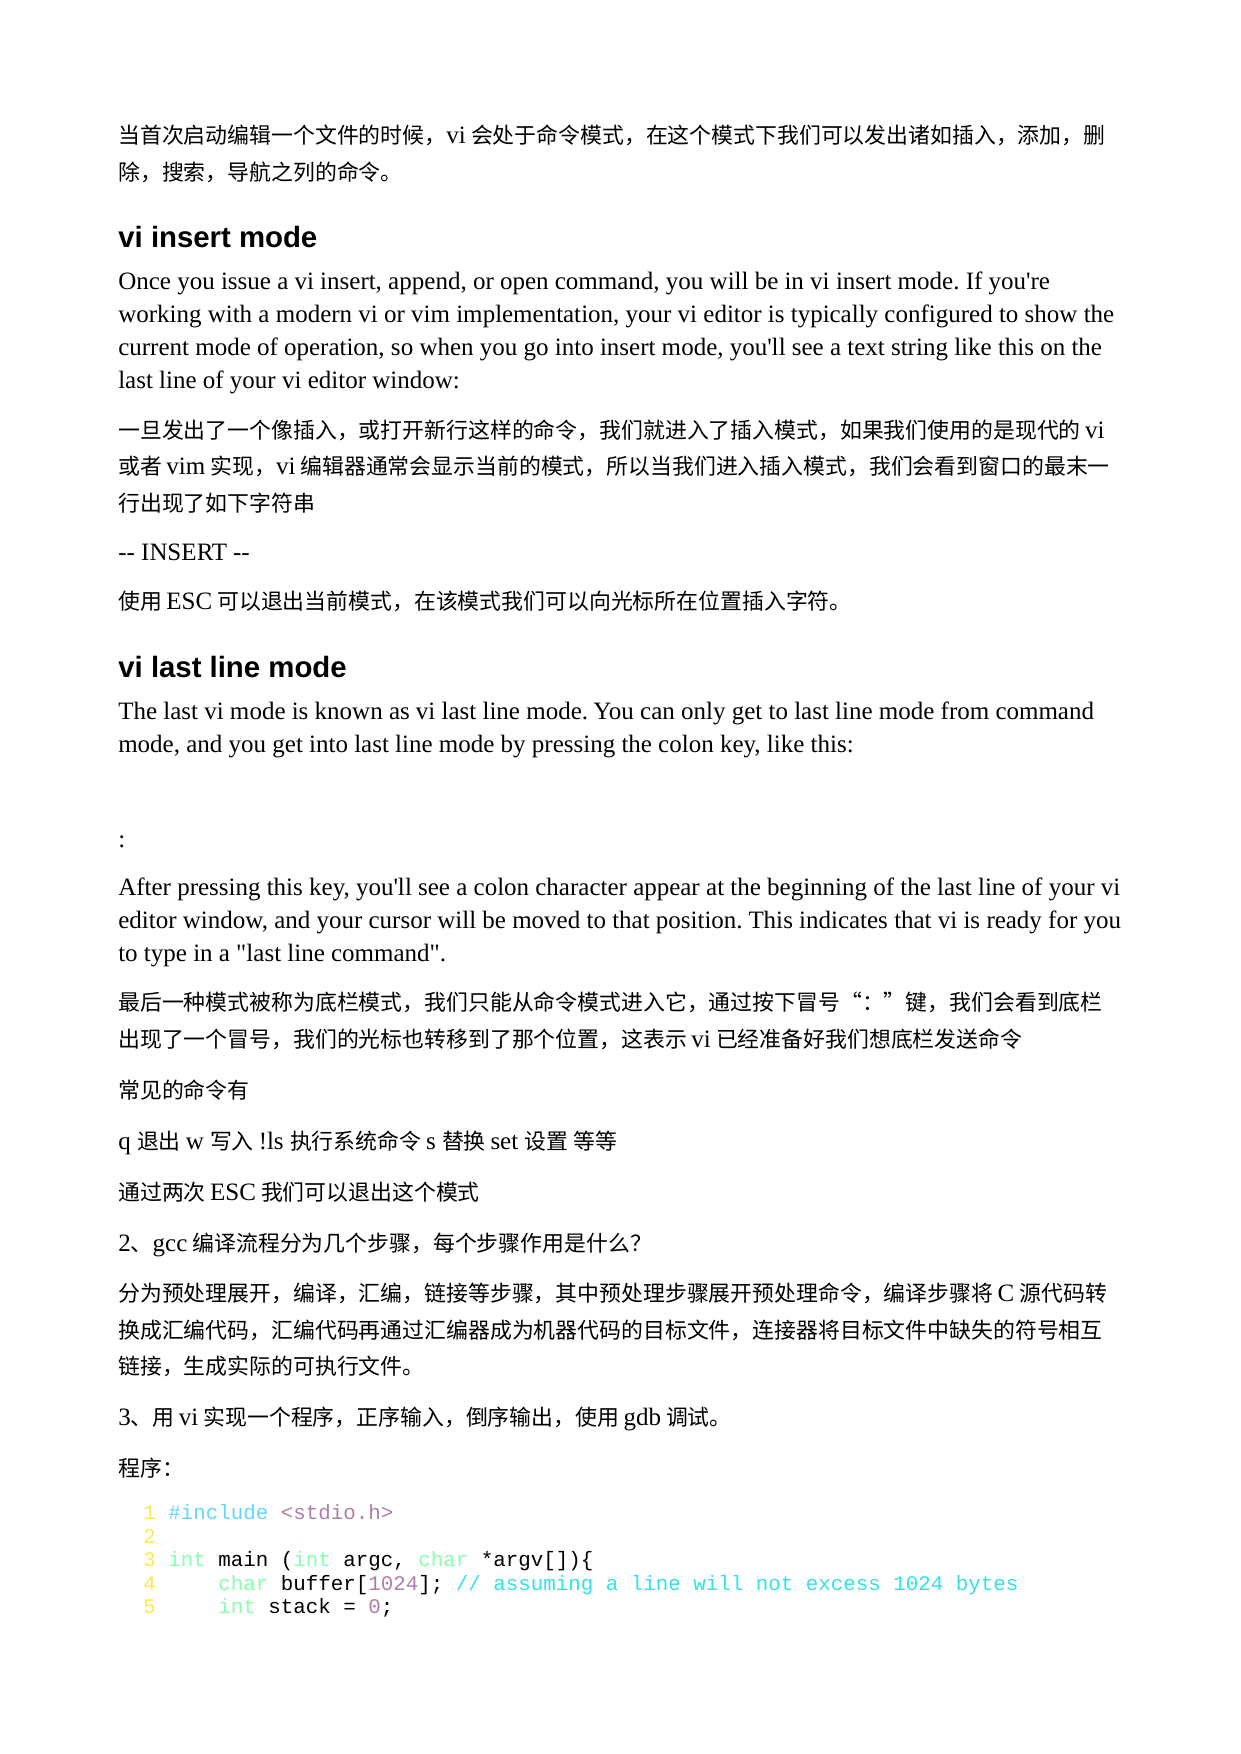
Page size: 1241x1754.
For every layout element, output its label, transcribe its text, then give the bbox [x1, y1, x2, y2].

text 常见的命令有 [118, 1073, 1122, 1104]
text 程序： [118, 1451, 1122, 1483]
text 1 #include <stdio.h> [118, 1502, 1122, 1526]
text 5 int stack = 0; [118, 1597, 1122, 1620]
text The last vi mode is known as vi last line mode. You can only get to last line mode from command mode, and you get into last line mode by pressing the colon key, like this: [118, 696, 1122, 758]
text 使用ESC可以退出当前模式，在该模式我们可以向光标所在位置插入字符。 [118, 584, 1122, 616]
text Once you issue a vi insert, append, or open command, you will be in vi insert mode. If you're working with a modern vi or vim implementation, your vi editor is typically configured to show the current mode of operation, so when you go into insert mode, you'll see a text string like this on the last line of your vi editor window: [118, 266, 1122, 394]
text : [118, 824, 1122, 853]
text 分为预处理展开，编译，汇编，链接等步骤，其中预处理步骤展开预处理命令，编译步骤将C源代码转换成汇编代码，汇编代码再通过汇编器成为机器代码的目标文件，连接器将目标文件中缺失的符号相互链接，生成实际的可执行文件。 [118, 1276, 1122, 1381]
text -- INSERT -- [118, 537, 1122, 565]
text 最后一种模式被称为底栏模式，我们只能从命令模式进入它，通过按下冒号“：”键，我们会看到底栏出现了一个冒号，我们的光标也转移到了那个位置，这表示vi已经准备好我们想底栏发送命令 [118, 985, 1122, 1053]
text 2、gcc编译流程分为几个步骤，每个步骤作用是什么？ [118, 1226, 1122, 1257]
text q 退出 w 写入 !ls 执行系统命令 s 替换 set 设置 等等 [118, 1124, 1122, 1155]
subtitle vi insert mode [118, 220, 1122, 254]
text 2 [118, 1526, 1122, 1549]
subtitle vi last line mode [118, 650, 1122, 683]
text 4 char buffer[1024]; // assuming a line will not excess 1024 bytes [118, 1573, 1122, 1597]
text 通过两次ESC我们可以退出这个模式 [118, 1174, 1122, 1206]
text 3、用vi实现一个程序，正序输入，倒序输出，使用gdb调试。 [118, 1400, 1122, 1432]
text 当首次启动编辑一个文件的时候，vi会处于命令模式，在这个模式下我们可以发出诸如插入，添加，删除，搜索，导航之列的命令。 [118, 118, 1122, 186]
text 一旦发出了一个像插入，或打开新行这样的命令，我们就进入了插入模式，如果我们使用的是现代的vi或者vim实现，vi编辑器通常会显示当前的模式，所以当我们进入插入模式，我们会看到窗口的最末一行出现了如下字符串 [118, 413, 1122, 517]
text After pressing this key, you'll see a colon character appear at the beginning of the last line of your vi editor window, and your cursor will be moved to that position. This indicates that vi is ready for you to type in a "last line command". [118, 872, 1122, 967]
text 3 int main (int argc, char *argv[]){ [118, 1549, 1122, 1573]
